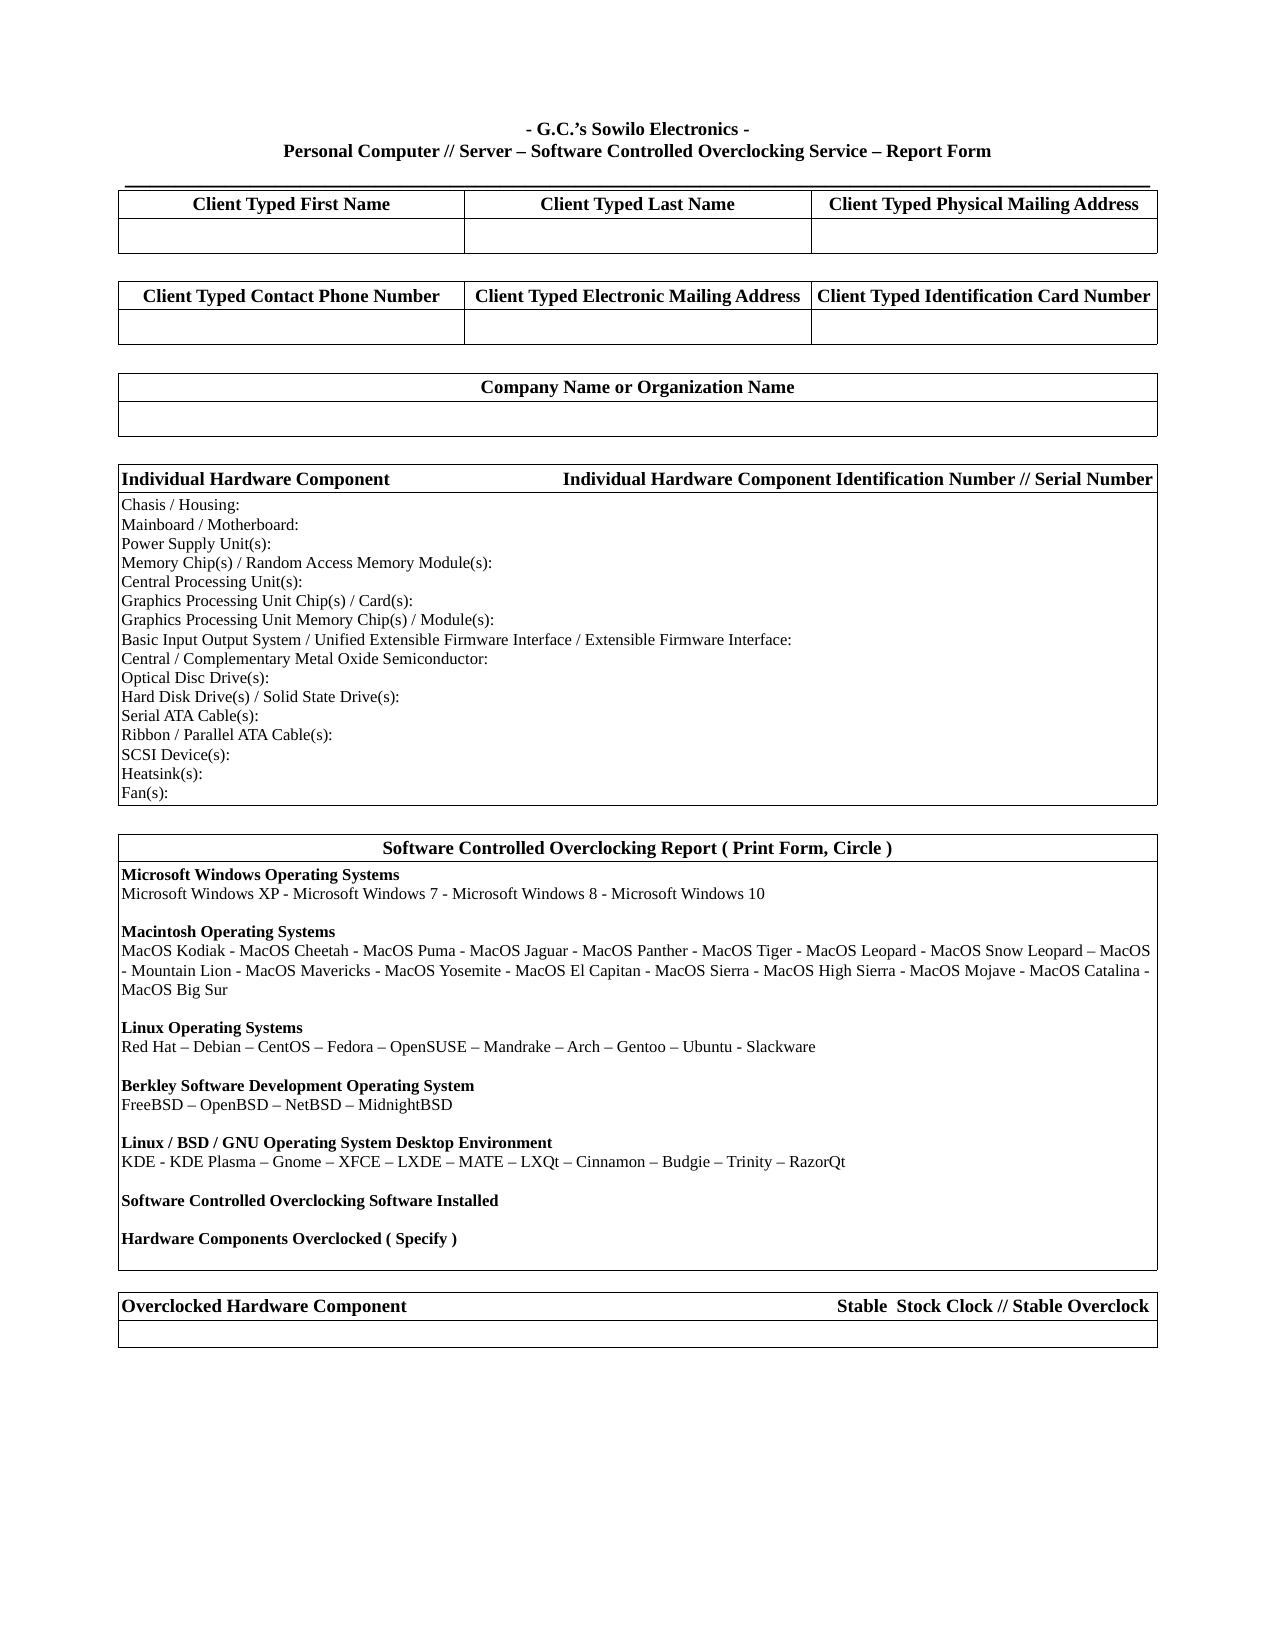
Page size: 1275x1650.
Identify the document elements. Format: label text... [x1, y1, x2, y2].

table_cell [465, 219, 811, 253]
table_header Client Typed Physical Mailing Address [812, 191, 1157, 218]
table_cell [119, 402, 1157, 436]
table_cell [119, 310, 464, 344]
table_header Client Typed Contact Phone Number [119, 282, 464, 309]
table_cell Chasis / Housing: Mainboard / Motherboard: Power Supply Unit(s): Memory Chip(s) / Random Access Memory Module(s): Central Processing Unit(s): Graphics Processing Unit Chip(s) / Card(s): Graphics Processing Unit Memory Chip(s) / Module(s): Basic Input Output System / Unified Extensible Firmware Interface / Extensible Firmware Interface: Central / Complementary Metal Oxide Semiconductor: Optical Disc Drive(s): Hard Disk Drive(s) / Solid State Drive(s): Serial ATA Cable(s): Ribbon / Parallel ATA Cable(s): SCSI Device(s): Heatsink(s): Fan(s): [119, 493, 1157, 805]
table_cell [812, 310, 1157, 344]
table_header Company Name or Organization Name [119, 374, 1157, 401]
table_header Overclocked Hardware Component Stable Stock Clock // Stable Overclock [119, 1293, 1157, 1319]
table_header Individual Hardware Component Individual Hardware Component Identification Number // Serial Number [119, 465, 1157, 492]
table_header Client Typed Identification Card Number [812, 282, 1157, 309]
table_cell [119, 1321, 1157, 1347]
table_cell [465, 310, 811, 344]
table_header Client Typed Electronic Mailing Address [465, 282, 811, 309]
table_header Client Typed Last Name [465, 191, 811, 218]
text Personal Computer // Server – Software Controlled Overclocking Service – Report Form [118, 140, 1157, 161]
table_cell Microsoft Windows Operating Systems Microsoft Windows XP - Microsoft Windows 7 - Microsoft Windows 8 - Microsoft Windows 10 Macintosh Operating Systems MacOS Kodiak - MacOS Cheetah - MacOS Puma - MacOS Jaguar - MacOS Panther - MacOS Tiger - MacOS Leopard - MacOS Snow Leopard – MacOS - Mountain Lion - MacOS Mavericks - MacOS Yosemite - MacOS El Capitan - MacOS Sierra - MacOS High Sierra - MacOS Mojave - MacOS Catalina - MacOS Big Sur Linux Operating Systems Red Hat – Debian – CentOS – Fedora – OpenSUSE – Mandrake – Arch – Gentoo – Ubuntu - Slackware Berkley Software Development Operating System FreeBSD – OpenBSD – NetBSD – MidnightBSD Linux / BSD / GNU Operating System Desktop Environment KDE - KDE Plasma – Gnome – XFCE – LXDE – MATE – LXQt – Cinnamon – Budgie – Trinity – RazorQt Software Controlled Overclocking Software Installed Hardware Components Overclocked ( Specify ) [119, 862, 1157, 1270]
text __________________________________________________________________________________ [118, 161, 1157, 190]
text - G.C.’s Sowilo Electronics - [118, 118, 1157, 140]
table_header Client Typed First Name [119, 191, 464, 218]
table_header Software Controlled Overclocking Report ( Print Form, Circle ) [119, 835, 1157, 861]
table_cell [812, 219, 1157, 253]
table_cell [119, 219, 464, 253]
